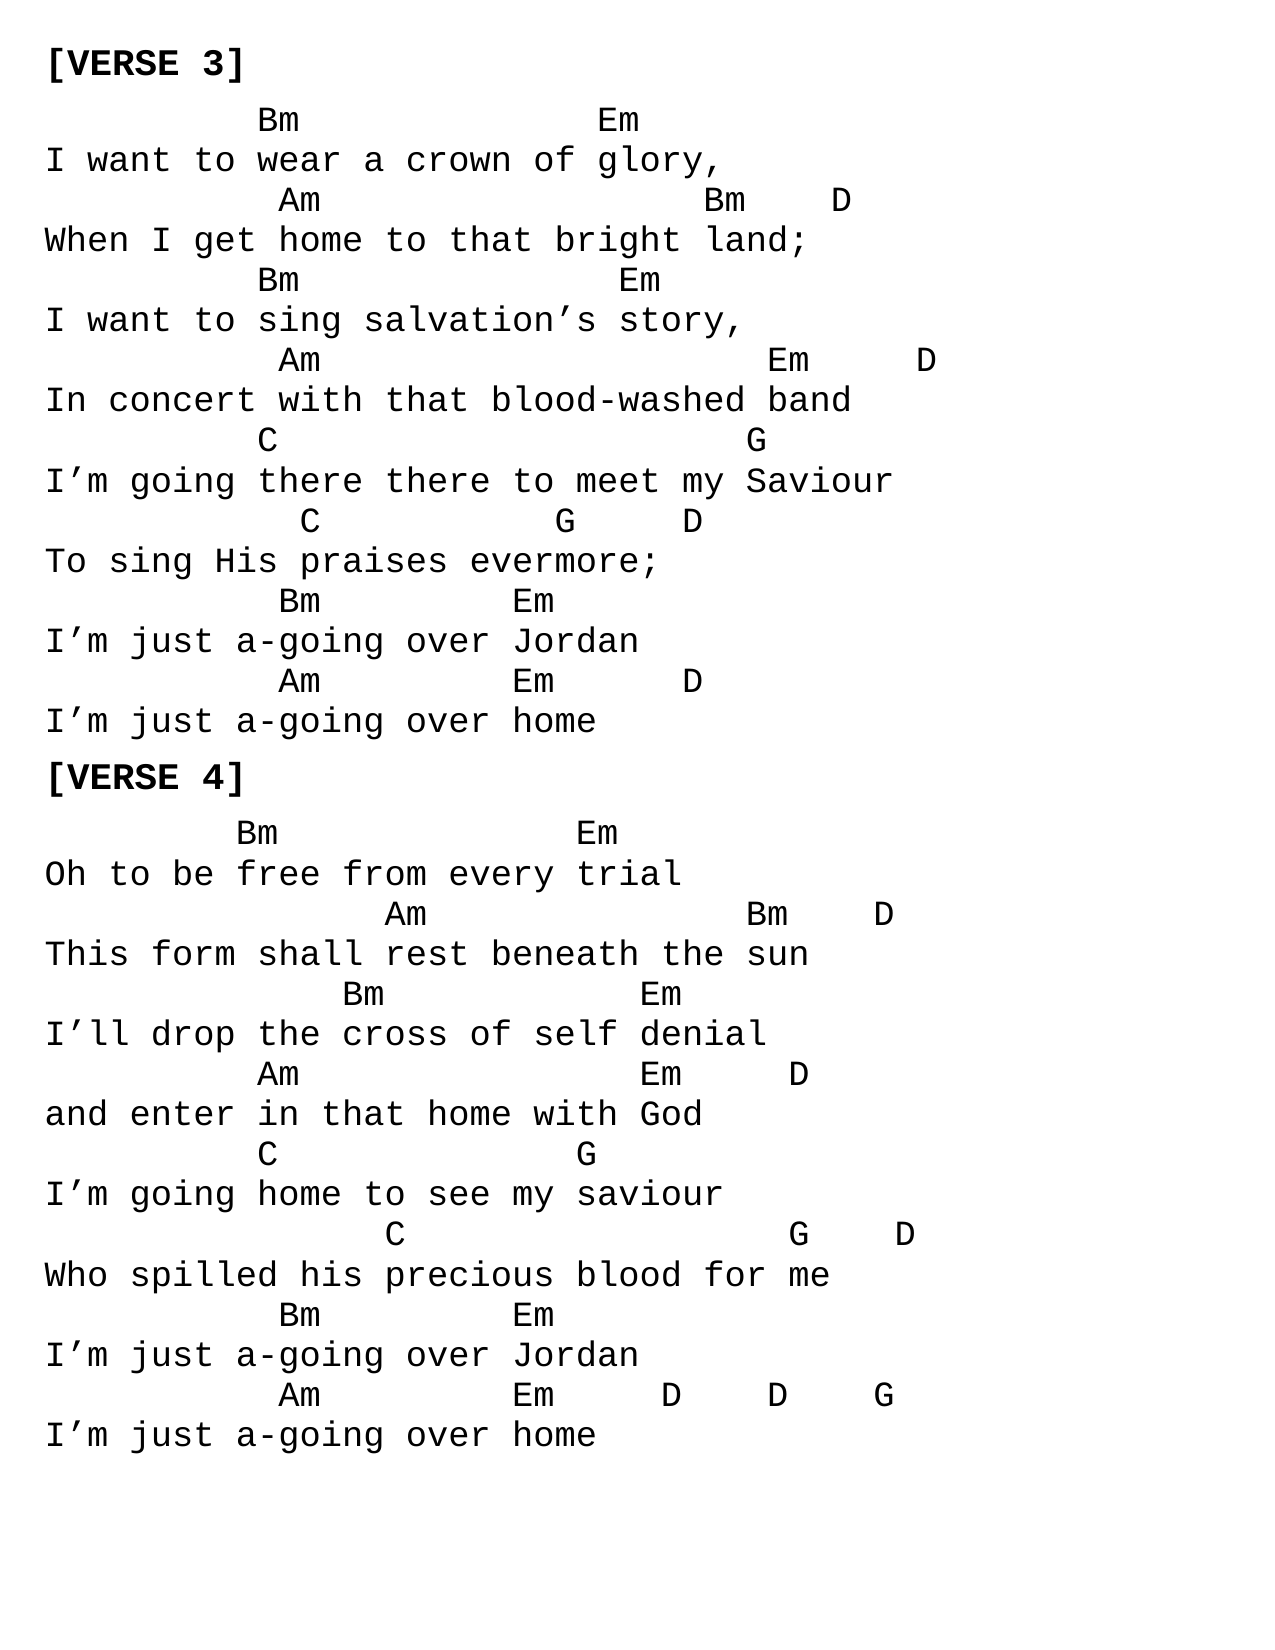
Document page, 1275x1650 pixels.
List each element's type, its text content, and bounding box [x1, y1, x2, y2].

text C G D [44, 1216, 1231, 1256]
text C G [44, 1136, 1231, 1176]
text I’m just a-going over home [44, 1417, 1231, 1457]
text I’m going there there to meet my Saviour [44, 462, 1231, 503]
text C G D [44, 503, 1231, 543]
subtitle [VERSE 4] [44, 758, 1231, 801]
text Bm Em [44, 102, 1231, 142]
text Am Bm D [44, 896, 1231, 936]
text I’m just a-going over Jordan [44, 1337, 1231, 1377]
text I’m just a-going over home [44, 703, 1231, 743]
text Who spilled his precious blood for me [44, 1256, 1231, 1297]
text Am Bm D [44, 182, 1231, 222]
text I’m going home to see my saviour [44, 1176, 1231, 1216]
text Bm Em [44, 583, 1231, 623]
text In concert with that blood-washed band [44, 382, 1231, 422]
text Bm Em [44, 976, 1231, 1016]
subtitle [VERSE 3] [44, 44, 1231, 87]
text Bm Em [44, 1297, 1231, 1337]
text Bm Em [44, 815, 1231, 855]
text I’ll drop the cross of self denial [44, 1016, 1231, 1056]
text Am Em D [44, 1056, 1231, 1096]
text I want to wear a crown of glory, [44, 142, 1231, 182]
text To sing His praises evermore; [44, 543, 1231, 583]
text Am Em D [44, 342, 1231, 382]
text When I get home to that bright land; [44, 222, 1231, 262]
text and enter in that home with God [44, 1096, 1231, 1136]
text Bm Em [44, 262, 1231, 302]
text I want to sing salvation’s story, [44, 302, 1231, 342]
text Am Em D D G [44, 1377, 1231, 1417]
text C G [44, 422, 1231, 462]
text I’m just a-going over Jordan [44, 623, 1231, 663]
text Am Em D [44, 663, 1231, 703]
text Oh to be free from every trial [44, 855, 1231, 896]
text This form shall rest beneath the sun [44, 936, 1231, 976]
